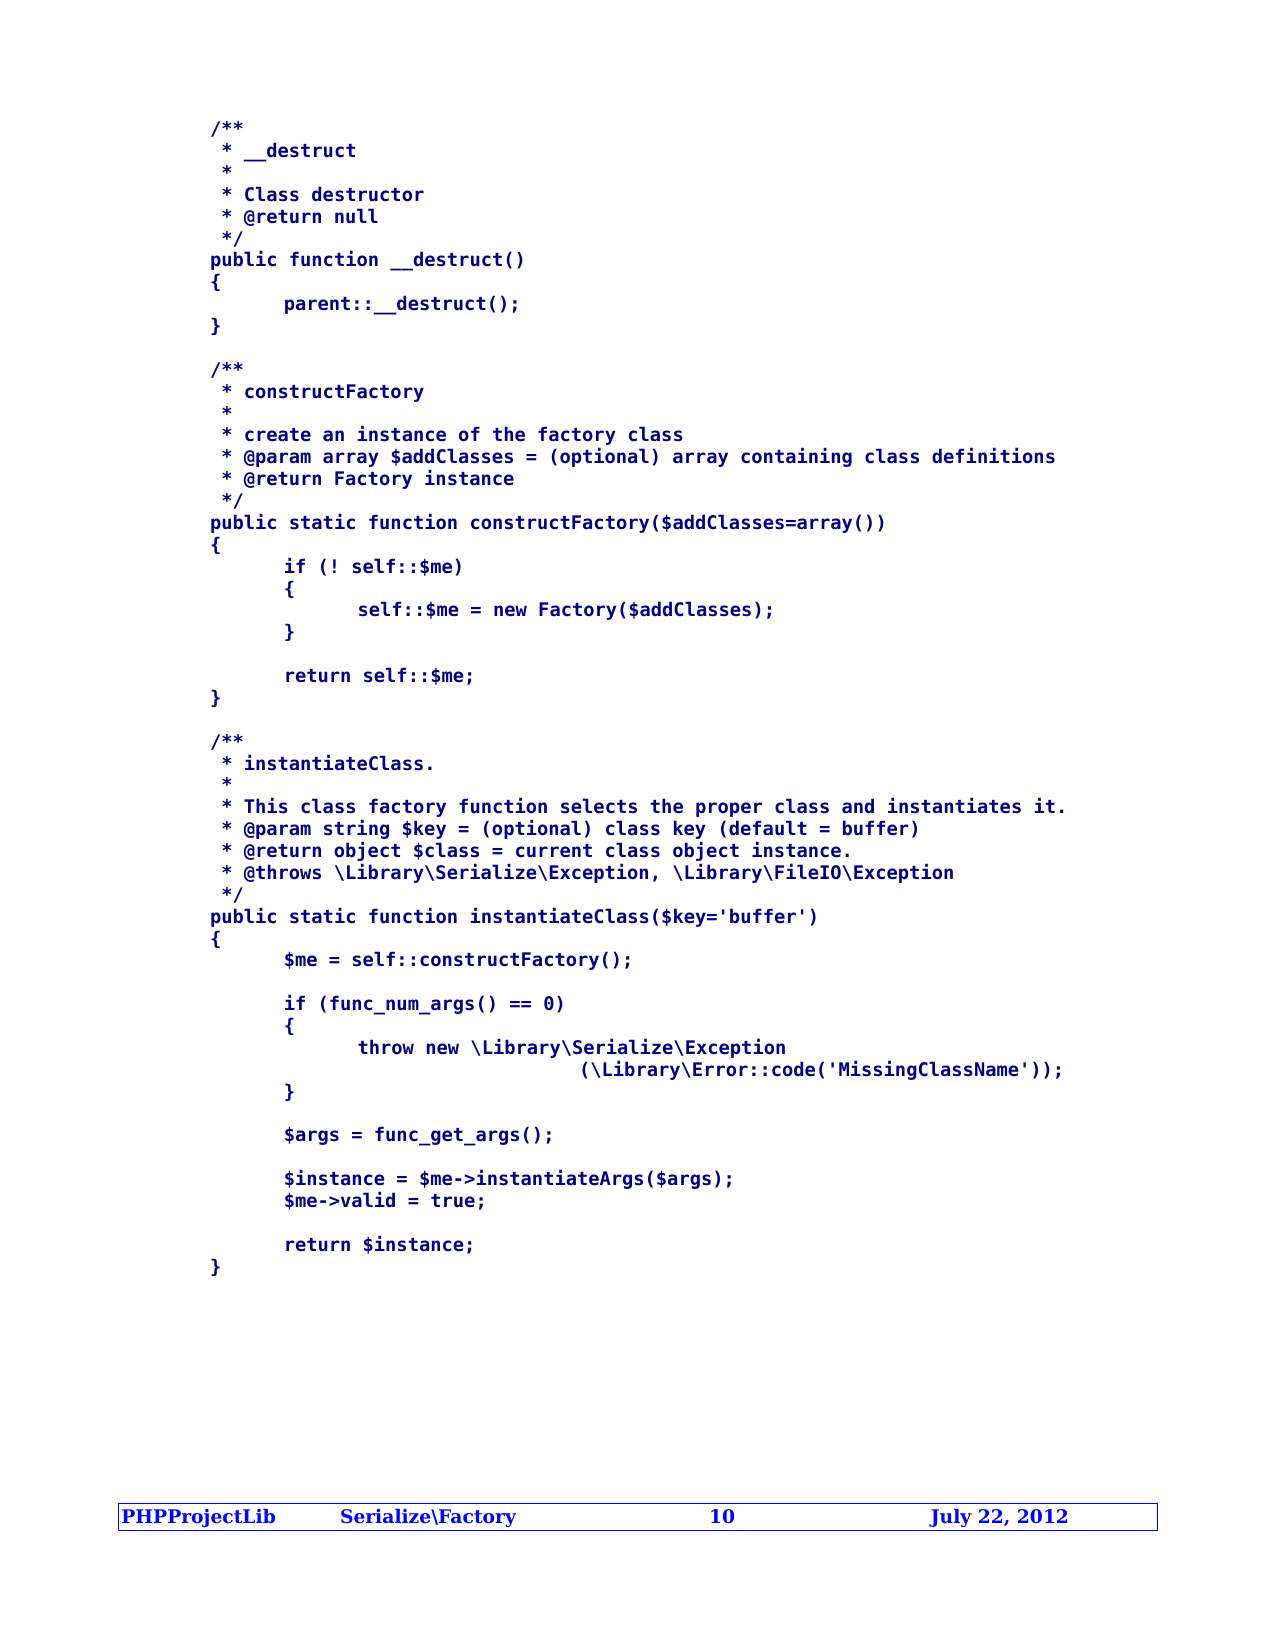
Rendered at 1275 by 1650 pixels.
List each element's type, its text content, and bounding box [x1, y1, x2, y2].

list * @param array $addClasses = (optional) array containing class definitions [136, 446, 1157, 468]
list } [136, 687, 1157, 709]
list * [136, 402, 1157, 424]
list * constructFactory [136, 381, 1157, 402]
list } [136, 1081, 1157, 1102]
list if (! self::$me) [136, 556, 1157, 577]
list throw new \Library\Serialize\Exception [136, 1037, 1157, 1059]
list /** [136, 359, 1157, 381]
list * [136, 774, 1157, 796]
list return $instance; [136, 1234, 1157, 1256]
list { [136, 534, 1157, 556]
list * create an instance of the factory class [136, 424, 1157, 446]
list * instantiateClass. [136, 752, 1157, 774]
list /** [136, 118, 1157, 140]
list * This class factory function selects the proper class and instantiates it. [136, 796, 1157, 818]
list { [136, 1015, 1157, 1037]
list public static function constructFactory($addClasses=array()) [136, 512, 1157, 534]
list } [136, 1256, 1157, 1277]
list /** [136, 731, 1157, 752]
list $me = self::constructFactory(); [136, 949, 1157, 971]
list * __destruct [136, 140, 1157, 162]
list $instance = $me->instantiateArgs($args); [136, 1168, 1157, 1190]
list (\Library\Error::code('MissingClassName')); [136, 1059, 1157, 1081]
list public static function instantiateClass($key='buffer') [136, 906, 1157, 927]
list $args = func_get_args(); [136, 1124, 1157, 1146]
list parent::__destruct(); [136, 293, 1157, 315]
list self::$me = new Factory($addClasses); [136, 599, 1157, 621]
list { [136, 271, 1157, 293]
list */ [136, 884, 1157, 906]
list * @return null [136, 206, 1157, 227]
list public function __destruct() [136, 249, 1157, 271]
list * [136, 162, 1157, 184]
list $me->valid = true; [136, 1190, 1157, 1212]
list * @throws \Library\Serialize\Exception, \Library\FileIO\Exception [136, 862, 1157, 884]
list * @return object $class = current class object instance. [136, 840, 1157, 862]
list * @return Factory instance [136, 468, 1157, 490]
list { [136, 927, 1157, 949]
list } [136, 621, 1157, 643]
list */ [136, 227, 1157, 249]
list */ [136, 490, 1157, 512]
list return self::$me; [136, 665, 1157, 687]
list { [136, 577, 1157, 599]
list * Class destructor [136, 184, 1157, 206]
list * @param string $key = (optional) class key (default = buffer) [136, 818, 1157, 840]
list } [136, 315, 1157, 337]
list if (func_num_args() == 0) [136, 993, 1157, 1015]
